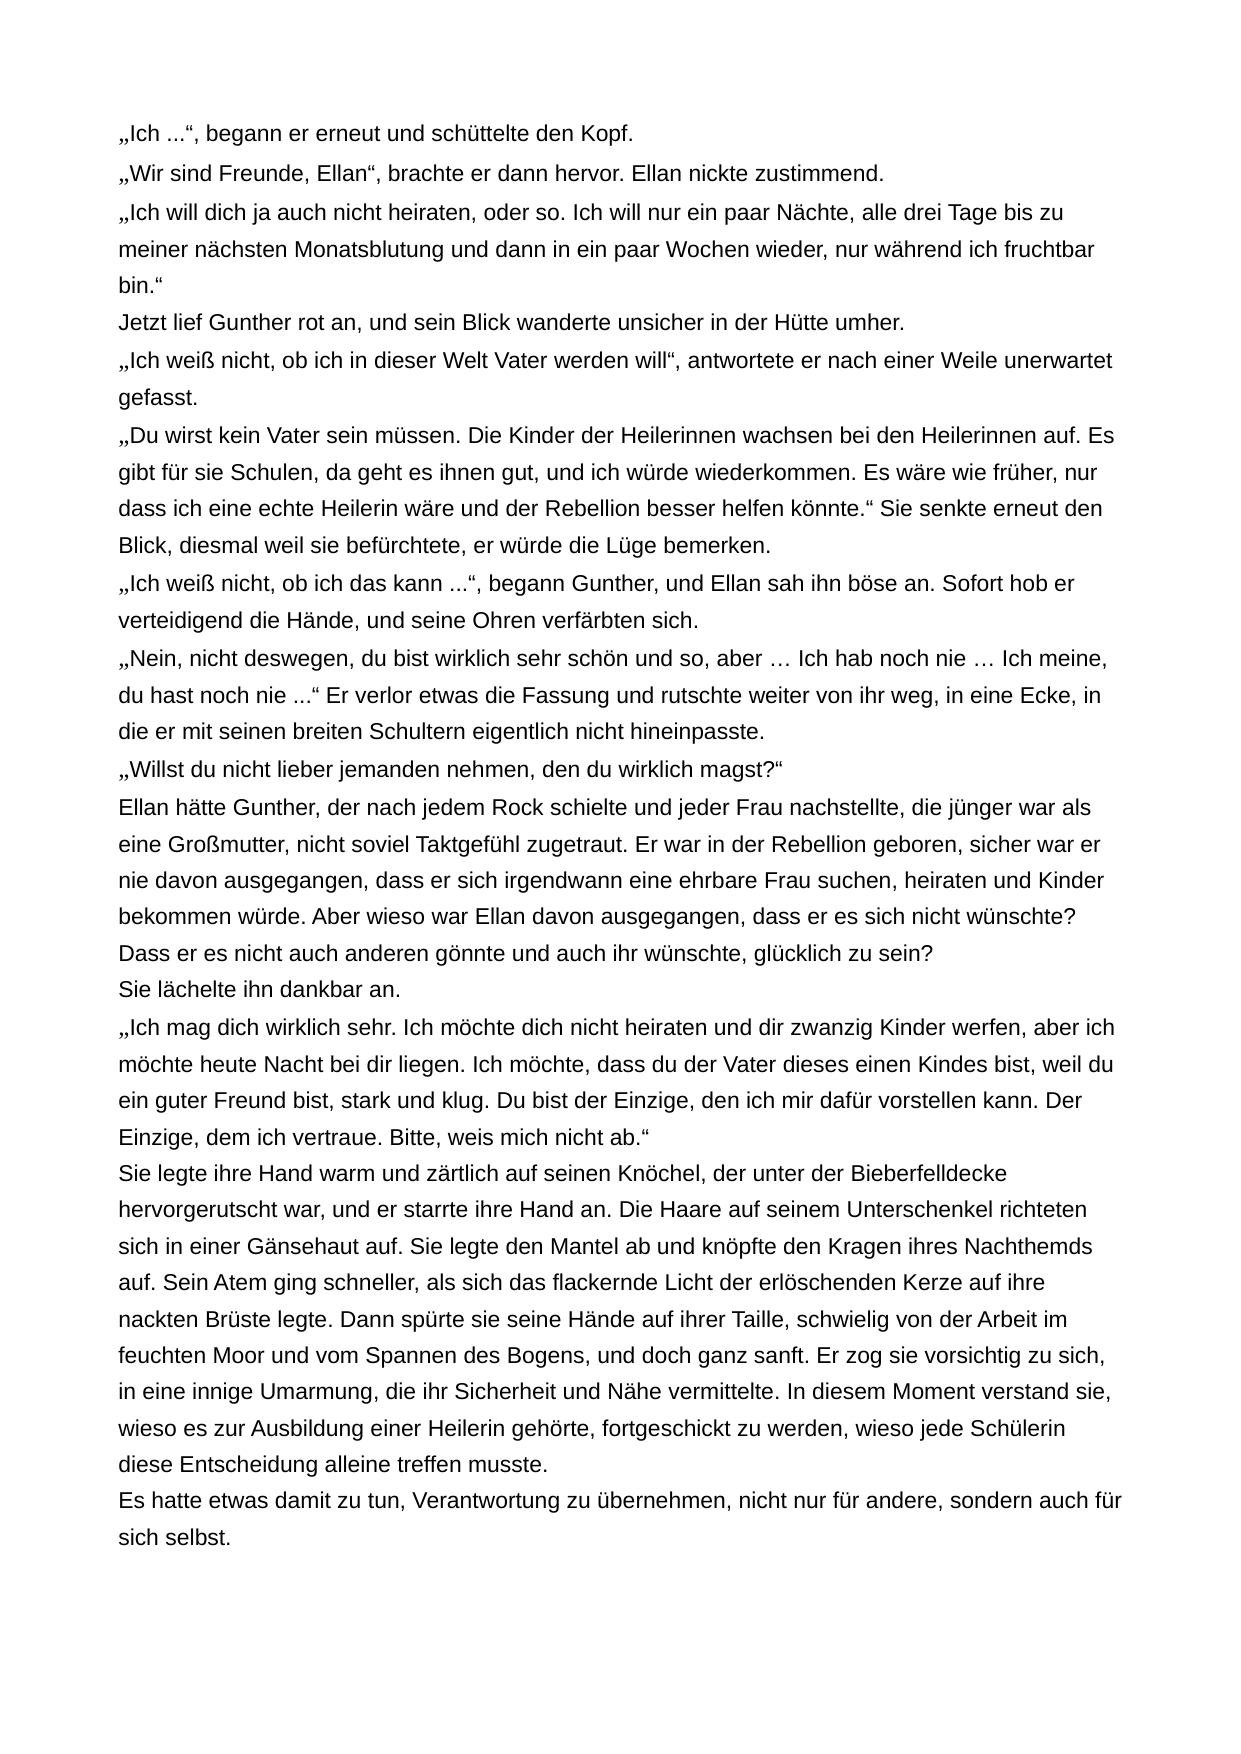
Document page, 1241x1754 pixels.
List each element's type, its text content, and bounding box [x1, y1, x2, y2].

text Ellan hätte Gunther, der nach jedem Rock schielte und jeder Frau nachstellte, die jünger war als eine Großmutter, nicht soviel Taktgefühl zugetraut. Er war in der Rebellion geboren, sicher war er nie davon ausgegangen, dass er sich irgendwann eine ehrbare Frau suchen, heiraten und Kinder bekommen würde. Aber wieso war Ellan davon ausgegangen, dass er es sich nicht wünschte? Dass er es nicht auch anderen gönnte und auch ihr wünschte, glücklich zu sein? [118, 794, 1122, 966]
text Sie legte ihre Hand warm und zärtlich auf seinen Knöchel, der unter der Bieberfelldecke hervorgerutscht war, und er starrte ihre Hand an. Die Haare auf seinem Unterschenkel richteten sich in einer Gänsehaut auf. Sie legte den Mantel ab und knöpfte den Kragen ihres Nachthemds auf. Sein Atem ging schneller, als sich das flackernde Licht der erlöschenden Kerze auf ihre nackten Brüste legte. Dann spürte sie seine Hände auf ihrer Taille, schwielig von der Arbeit im feuchten Moor und vom Spannen des Bogens, und doch ganz sanft. Er zog sie vorsichtig zu sich, in eine innige Umarmung, die ihr Sicherheit und Nähe vermittelte. In diesem Moment verstand sie, wieso es zur Ausbildung einer Heilerin gehörte, fortgeschickt zu werden, wieso jede Schülerin diese Entscheidung alleine treffen musste. [118, 1160, 1122, 1477]
text „Ich weiß nicht, ob ich das kann ...“, begann Gunther, und Ellan sah ihn böse an. Sofort hob er verteidigend die Hände, und seine Ohren verfärbten sich. [118, 568, 1122, 633]
text Es hatte etwas damit zu tun, Verantwortung zu übernehmen, nicht nur für andere, sondern auch für sich selbst. [118, 1487, 1122, 1550]
text „Nein, nicht deswegen, du bist wirklich sehr schön und so, aber … Ich hab noch nie … Ich meine, du hast noch nie ...“ Er verlor etwas die Fassung und rutschte weiter von ihr weg, in eine Ecke, in die er mit seinen breiten Schultern eigentlich nicht hineinpasste. [118, 643, 1122, 744]
text „Du wirst kein Vater sein müssen. Die Kinder der Heilerinnen wachsen bei den Heilerinnen auf. Es gibt für sie Schulen, da geht es ihnen gut, und ich würde wiederkommen. Es wäre wie früher, nur dass ich eine echte Heilerin wäre und der Rebellion besser helfen könnte.“ Sie senkte erneut den Blick, diesmal weil sie befürchtete, er würde die Lüge bemerken. [118, 420, 1122, 558]
text „Ich weiß nicht, ob ich in dieser Welt Vater werden will“, antwortete er nach einer Weile unerwartet gefasst. [118, 345, 1122, 410]
text „Ich mag dich wirklich sehr. Ich möchte dich nicht heiraten und dir zwanzig Kinder werfen, aber ich möchte heute Nacht bei dir liegen. Ich möchte, dass du der Vater dieses einen Kindes bist, weil du ein guter Freund bist, stark und klug. Du bist der Einzige, den ich mir dafür vorstellen kann. Der Einzige, dem ich vertraue. Bitte, weis mich nicht ab.“ [118, 1012, 1122, 1150]
text Jetzt lief Gunther rot an, und sein Blick wanderte unsicher in der Hütte umher. [118, 309, 1122, 335]
text „Wir sind Freunde, Ellan“, brachte er dann hervor. Ellan nickte zustimmend. [118, 158, 1122, 186]
text Sie lächelte ihn dankbar an. [118, 976, 1122, 1002]
text „Ich ...“, begann er erneut und schüttelte den Kopf. [118, 118, 1122, 147]
text „Willst du nicht lieber jemanden nehmen, den du wirklich magst?“ [118, 754, 1122, 783]
text „Ich will dich ja auch nicht heiraten, oder so. Ich will nur ein paar Nächte, alle drei Tage bis zu meiner nächsten Monatsblutung und dann in ein paar Wochen wieder, nur während ich fruchtbar bin.“ [118, 197, 1122, 299]
